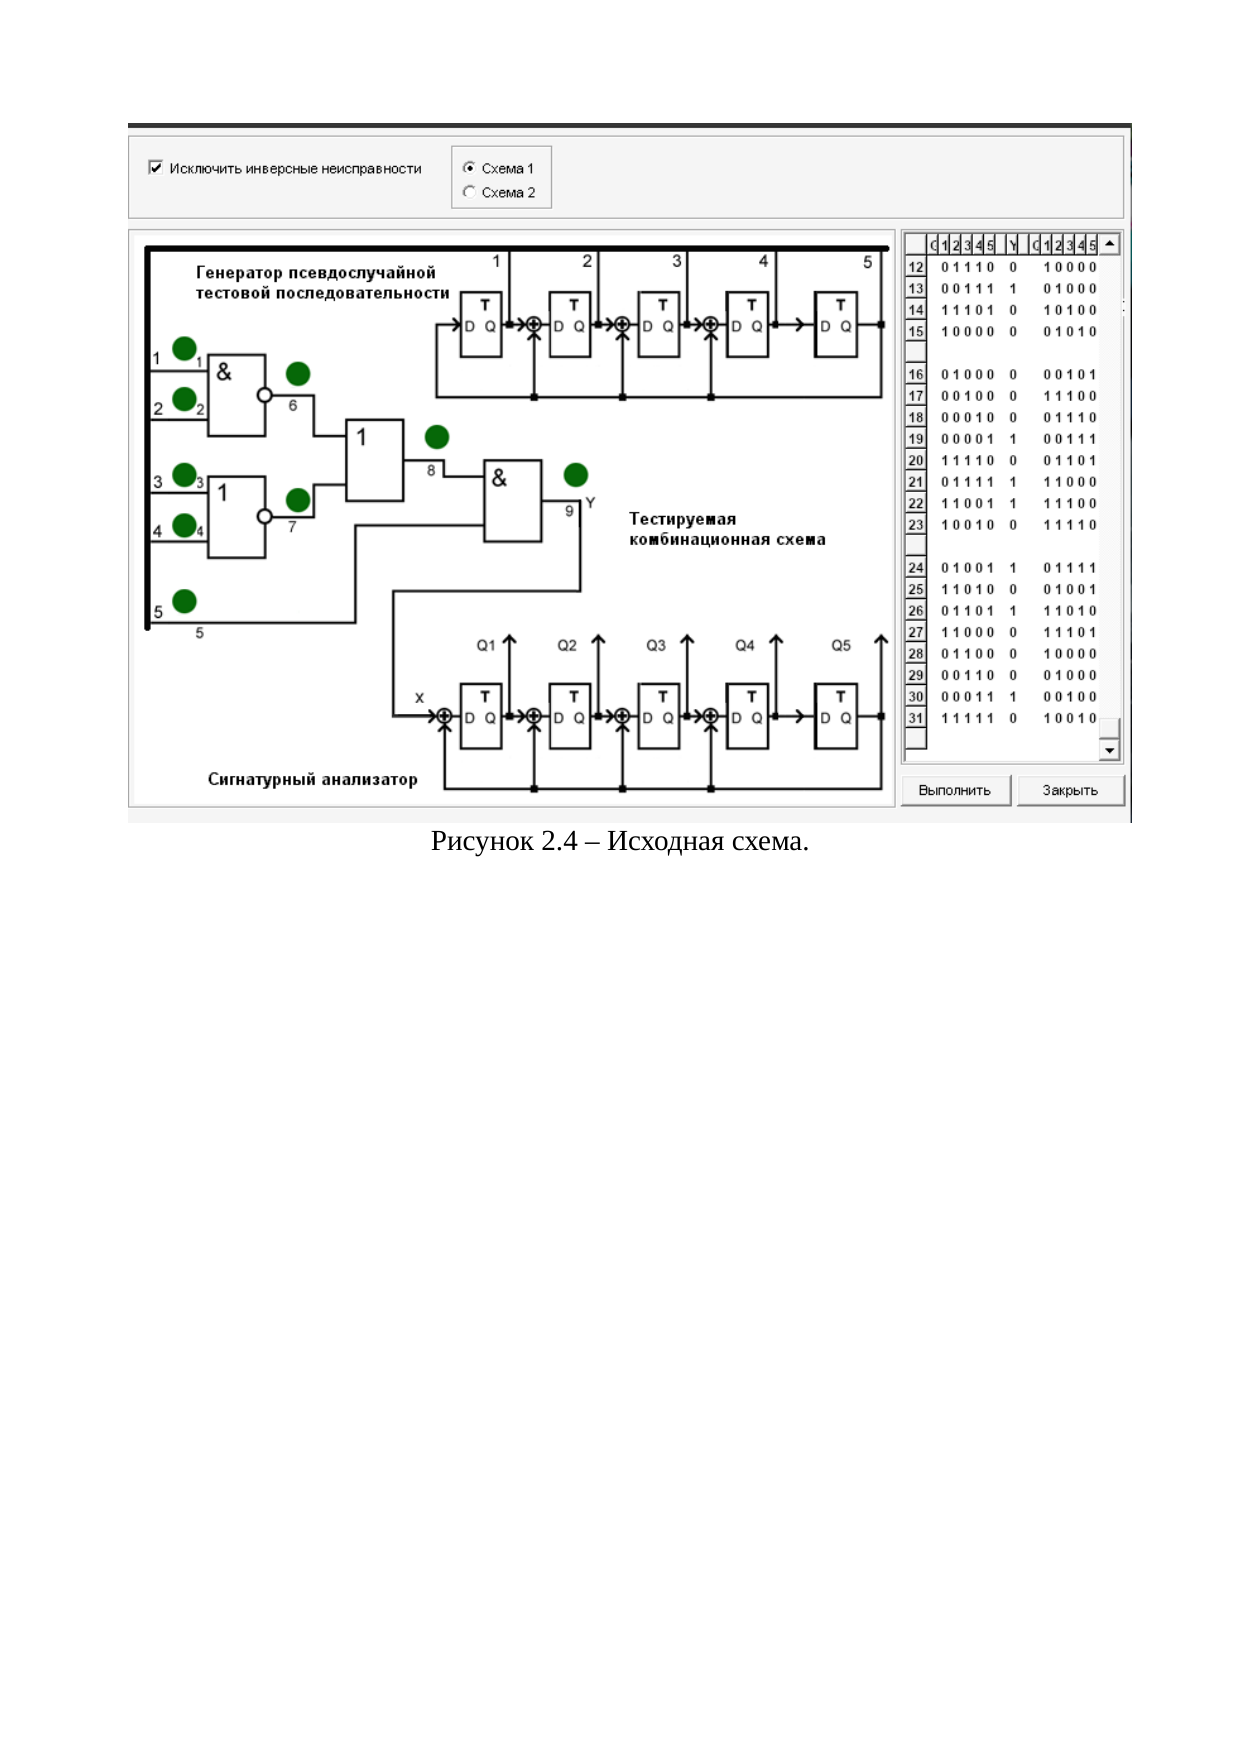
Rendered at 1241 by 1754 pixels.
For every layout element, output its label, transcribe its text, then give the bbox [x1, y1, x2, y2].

picture [128, 123, 1132, 823]
list Рисунок 2.4 – Исходная схема. [118, 118, 1122, 857]
